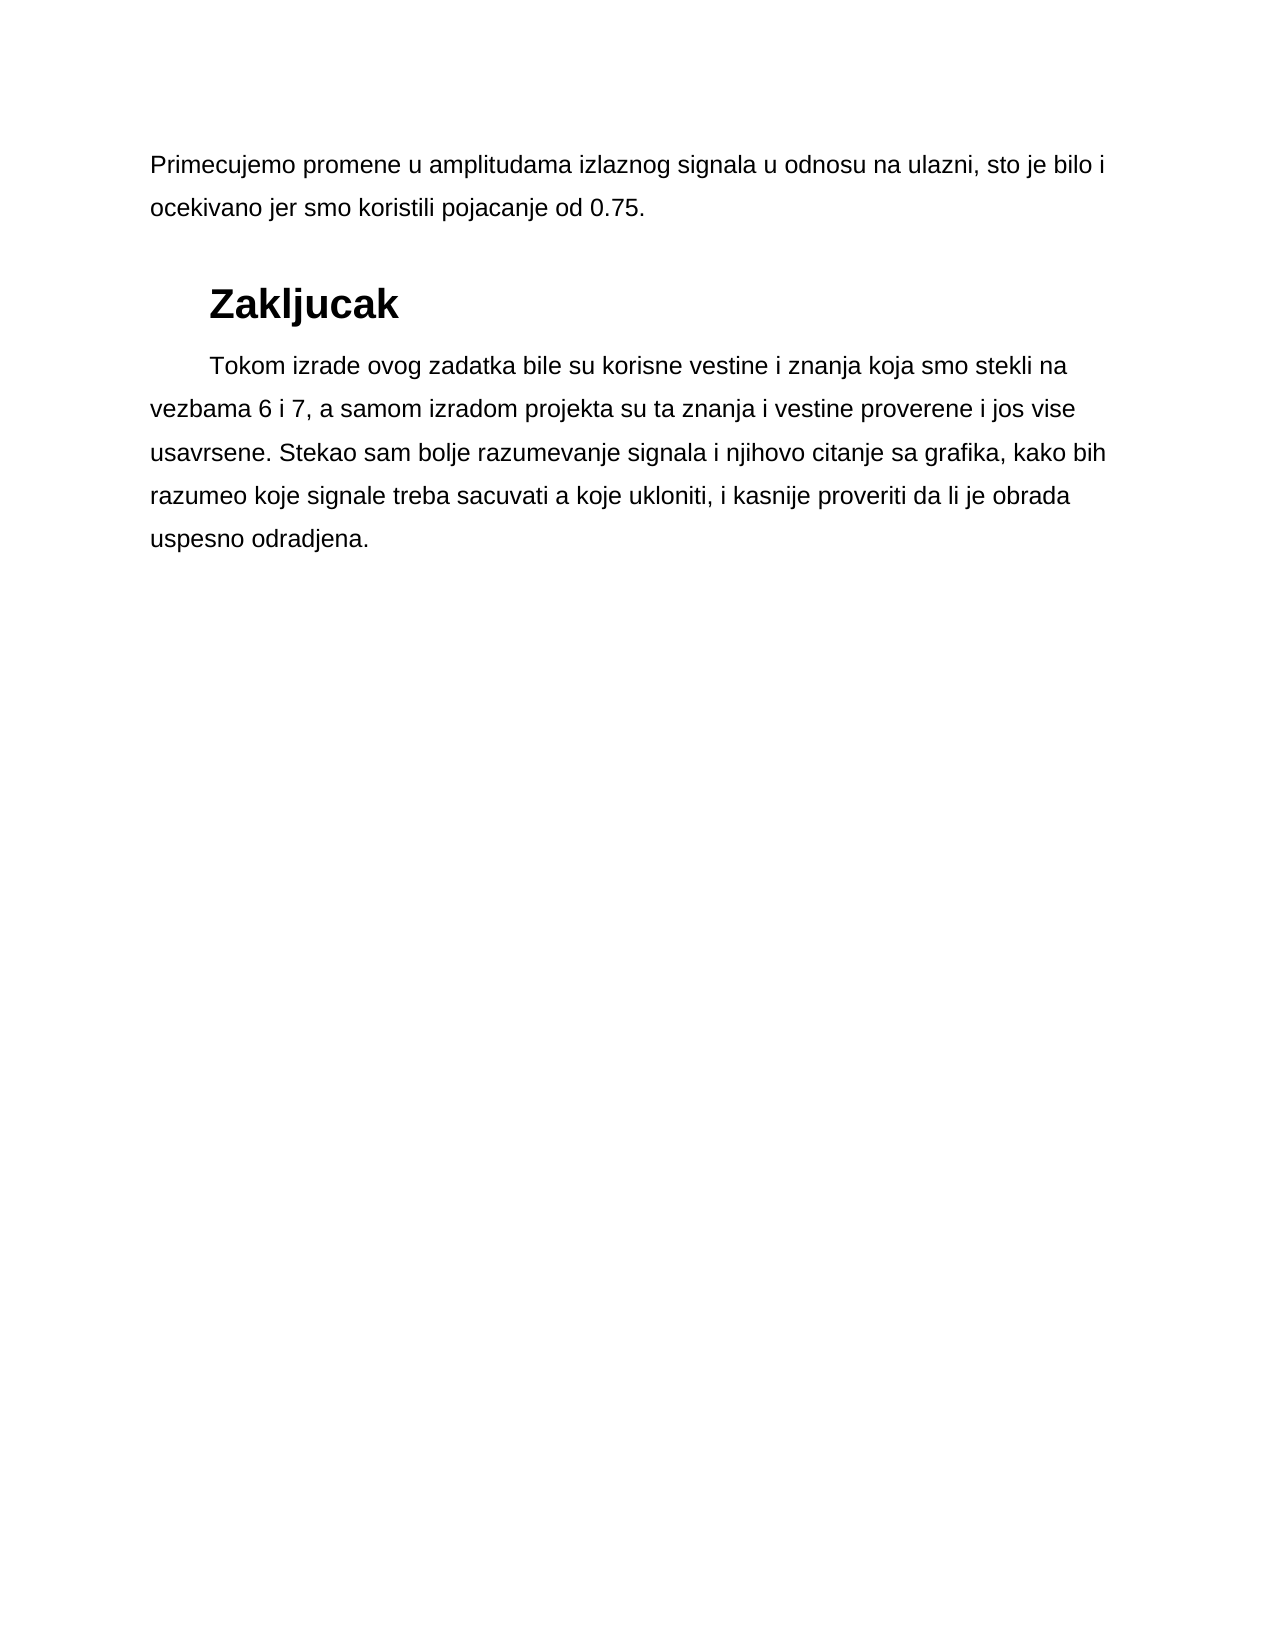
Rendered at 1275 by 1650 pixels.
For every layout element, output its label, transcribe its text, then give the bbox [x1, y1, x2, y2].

text Zakljucak [150, 279, 1125, 327]
text Primecujemo promene u amplitudama izlaznog signala u odnosu na ulazni, sto je bilo i ocekivano jer smo koristili pojacanje od 0.75. [150, 150, 1125, 222]
text Tokom izrade ovog zadatka bile su korisne vestine i znanja koja smo stekli na vezbama 6 i 7, a samom izradom projekta su ta znanja i vestine proverene i jos vise usavrsene. Stekao sam bolje razumevanje signala i njihovo citanje sa grafika, kako bih razumeo koje signale treba sacuvati a koje ukloniti, i kasnije proveriti da li je obrada uspesno odradjena. [150, 351, 1125, 552]
